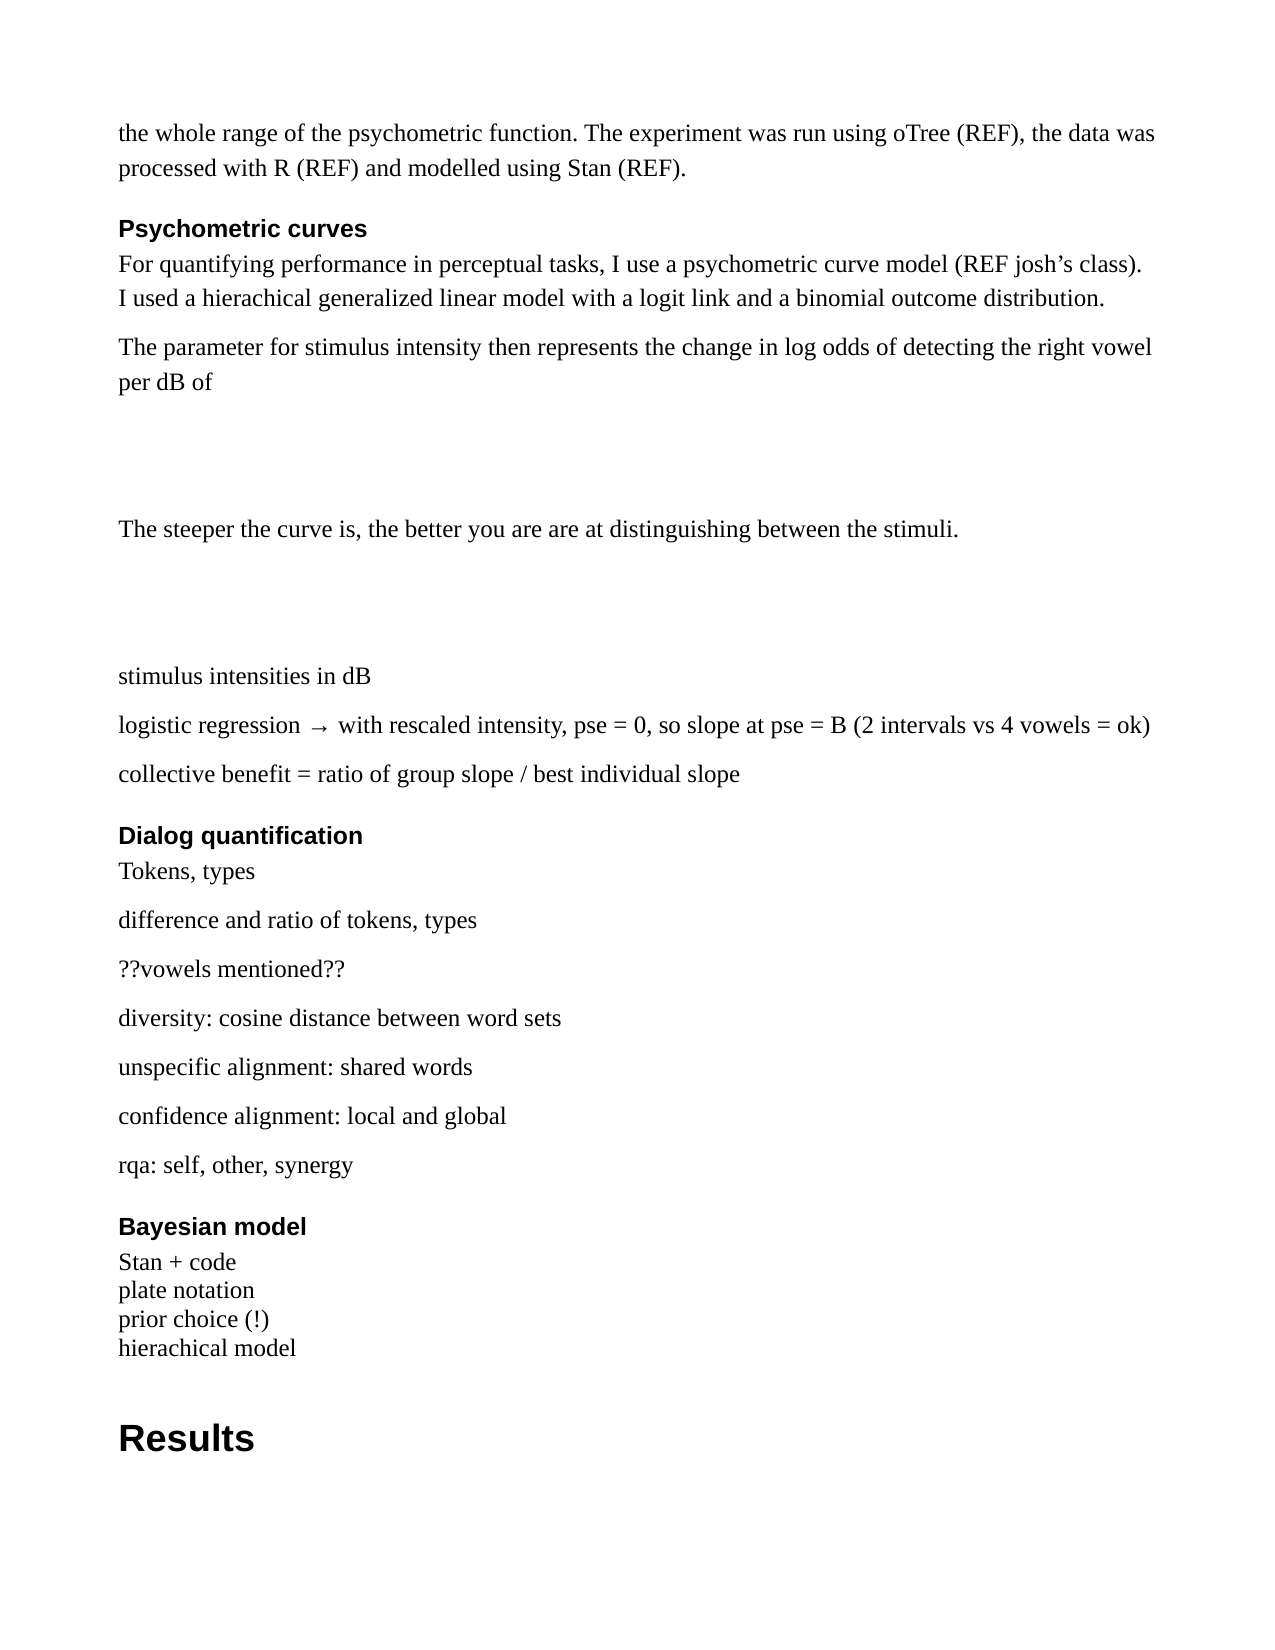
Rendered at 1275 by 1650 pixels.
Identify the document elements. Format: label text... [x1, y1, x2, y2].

text collective benefit = ratio of group slope / best individual slope [118, 759, 1157, 788]
subtitle Psychometric curves [118, 214, 1157, 243]
text diversity: cosine distance between word sets [118, 1003, 1157, 1032]
text ??vowels mentioned?? [118, 954, 1157, 983]
text rqa: self, other, synergy [118, 1150, 1157, 1179]
subtitle Bayesian model [118, 1212, 1157, 1240]
subtitle Results [118, 1415, 1157, 1459]
text difference and ratio of tokens, types [118, 905, 1157, 934]
text unspecific alignment: shared words [118, 1052, 1157, 1081]
subtitle Dialog quantification [118, 821, 1157, 849]
text the whole range of the psychometric function. The experiment was run using oTree (REF), the data was processed with R (REF) and modelled using Stan (REF). [118, 118, 1157, 181]
text plate notation [118, 1275, 1157, 1304]
text Tokens, types [118, 856, 1157, 884]
text Stan + code [118, 1247, 1157, 1275]
text For quantifying performance in perceptual tasks, I use a psychometric curve model (REF josh’s class). I used a hierachical generalized linear model with a logit link and a binomial outcome distribution. [118, 249, 1157, 312]
text prior choice (!) [118, 1304, 1157, 1333]
text The steeper the curve is, the better you are are at distinguishing between the stimuli. [118, 514, 1157, 543]
text stimulus intensities in dB [118, 661, 1157, 690]
text logistic regression → with rescaled intensity, pse = 0, so slope at pse = B (2 intervals vs 4 vowels = ok) [118, 710, 1157, 739]
text The parameter for stimulus intensity then represents the change in log odds of detecting the right vowel per dB of [118, 332, 1157, 396]
text hierachical model [118, 1333, 1157, 1362]
text confidence alignment: local and global [118, 1101, 1157, 1130]
